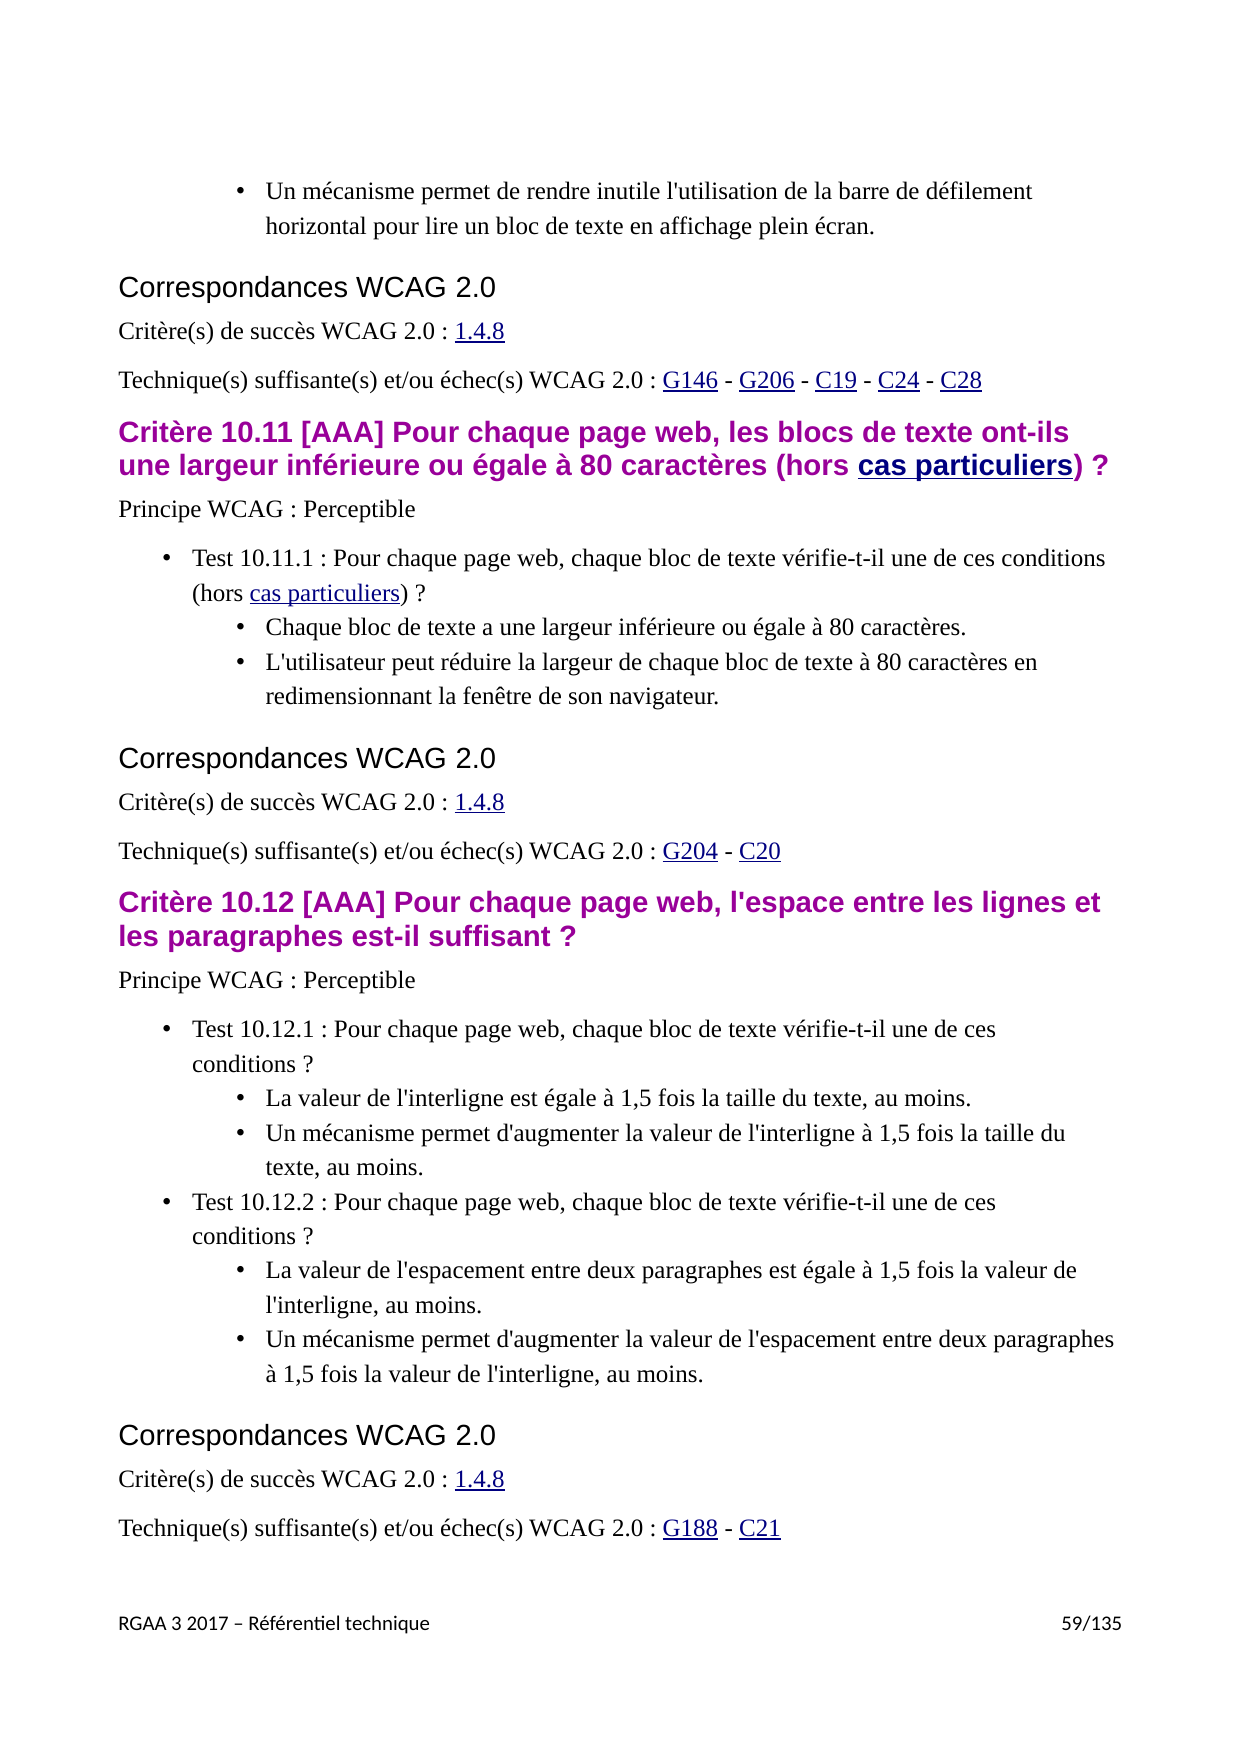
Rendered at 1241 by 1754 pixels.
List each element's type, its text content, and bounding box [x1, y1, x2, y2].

subtitle Critère 10.12 [AAA] Pour chaque page web, l'espace entre les lignes et les paragraphes est-il suffisant ? [118, 885, 1122, 953]
subtitle Correspondances WCAG 2.0 [118, 1418, 1122, 1452]
list La valeur de l'espacement entre deux paragraphes est égale à 1,5 fois la valeur de l'interligne, au moins. [236, 1256, 1122, 1319]
list Test 10.12.1 : Pour chaque page web, chaque bloc de texte vérifie-t-il une de ces conditions ? [162, 1014, 1122, 1077]
list Un mécanisme permet d'augmenter la valeur de l'espacement entre deux paragraphes à 1,5 fois la valeur de l'interligne, au moins. [236, 1324, 1122, 1388]
text Technique(s) suffisante(s) et/ou échec(s) WCAG 2.0 : G188 - C21 [118, 1513, 1122, 1542]
list L'utilisateur peut réduire la largeur de chaque bloc de texte à 80 caractères en redimensionnant la fenêtre de son navigateur. [236, 647, 1122, 710]
text Principe WCAG : Perceptible [118, 494, 1122, 523]
list Test 10.11.1 : Pour chaque page web, chaque bloc de texte vérifie-t-il une de ces conditions (hors cas particuliers) ? [162, 543, 1122, 607]
text Technique(s) suffisante(s) et/ou échec(s) WCAG 2.0 : G146 - G206 - C19 - C24 - C28 [118, 365, 1122, 394]
text Principe WCAG : Perceptible [118, 965, 1122, 994]
list Un mécanisme permet de rendre inutile l'utilisation de la barre de défilement horizontal pour lire un bloc de texte en affichage plein écran. [236, 176, 1122, 239]
subtitle Correspondances WCAG 2.0 [118, 270, 1122, 304]
text Critère(s) de succès WCAG 2.0 : 1.4.8 [118, 787, 1122, 816]
list Test 10.12.2 : Pour chaque page web, chaque bloc de texte vérifie-t-il une de ces conditions ? [162, 1187, 1122, 1250]
subtitle Correspondances WCAG 2.0 [118, 741, 1122, 774]
subtitle Critère 10.11 [AAA] Pour chaque page web, les blocs de texte ont-ils une largeur inférieure ou égale à 80 caractères (hors cas particuliers) ? [118, 414, 1122, 482]
list Chaque bloc de texte a une largeur inférieure ou égale à 80 caractères. [236, 612, 1122, 641]
text Critère(s) de succès WCAG 2.0 : 1.4.8 [118, 1464, 1122, 1493]
text Critère(s) de succès WCAG 2.0 : 1.4.8 [118, 316, 1122, 345]
list Un mécanisme permet d'augmenter la valeur de l'interligne à 1,5 fois la taille du texte, au moins. [236, 1118, 1122, 1181]
list La valeur de l'interligne est égale à 1,5 fois la taille du texte, au moins. [236, 1083, 1122, 1112]
text Technique(s) suffisante(s) et/ou échec(s) WCAG 2.0 : G204 - C20 [118, 836, 1122, 865]
